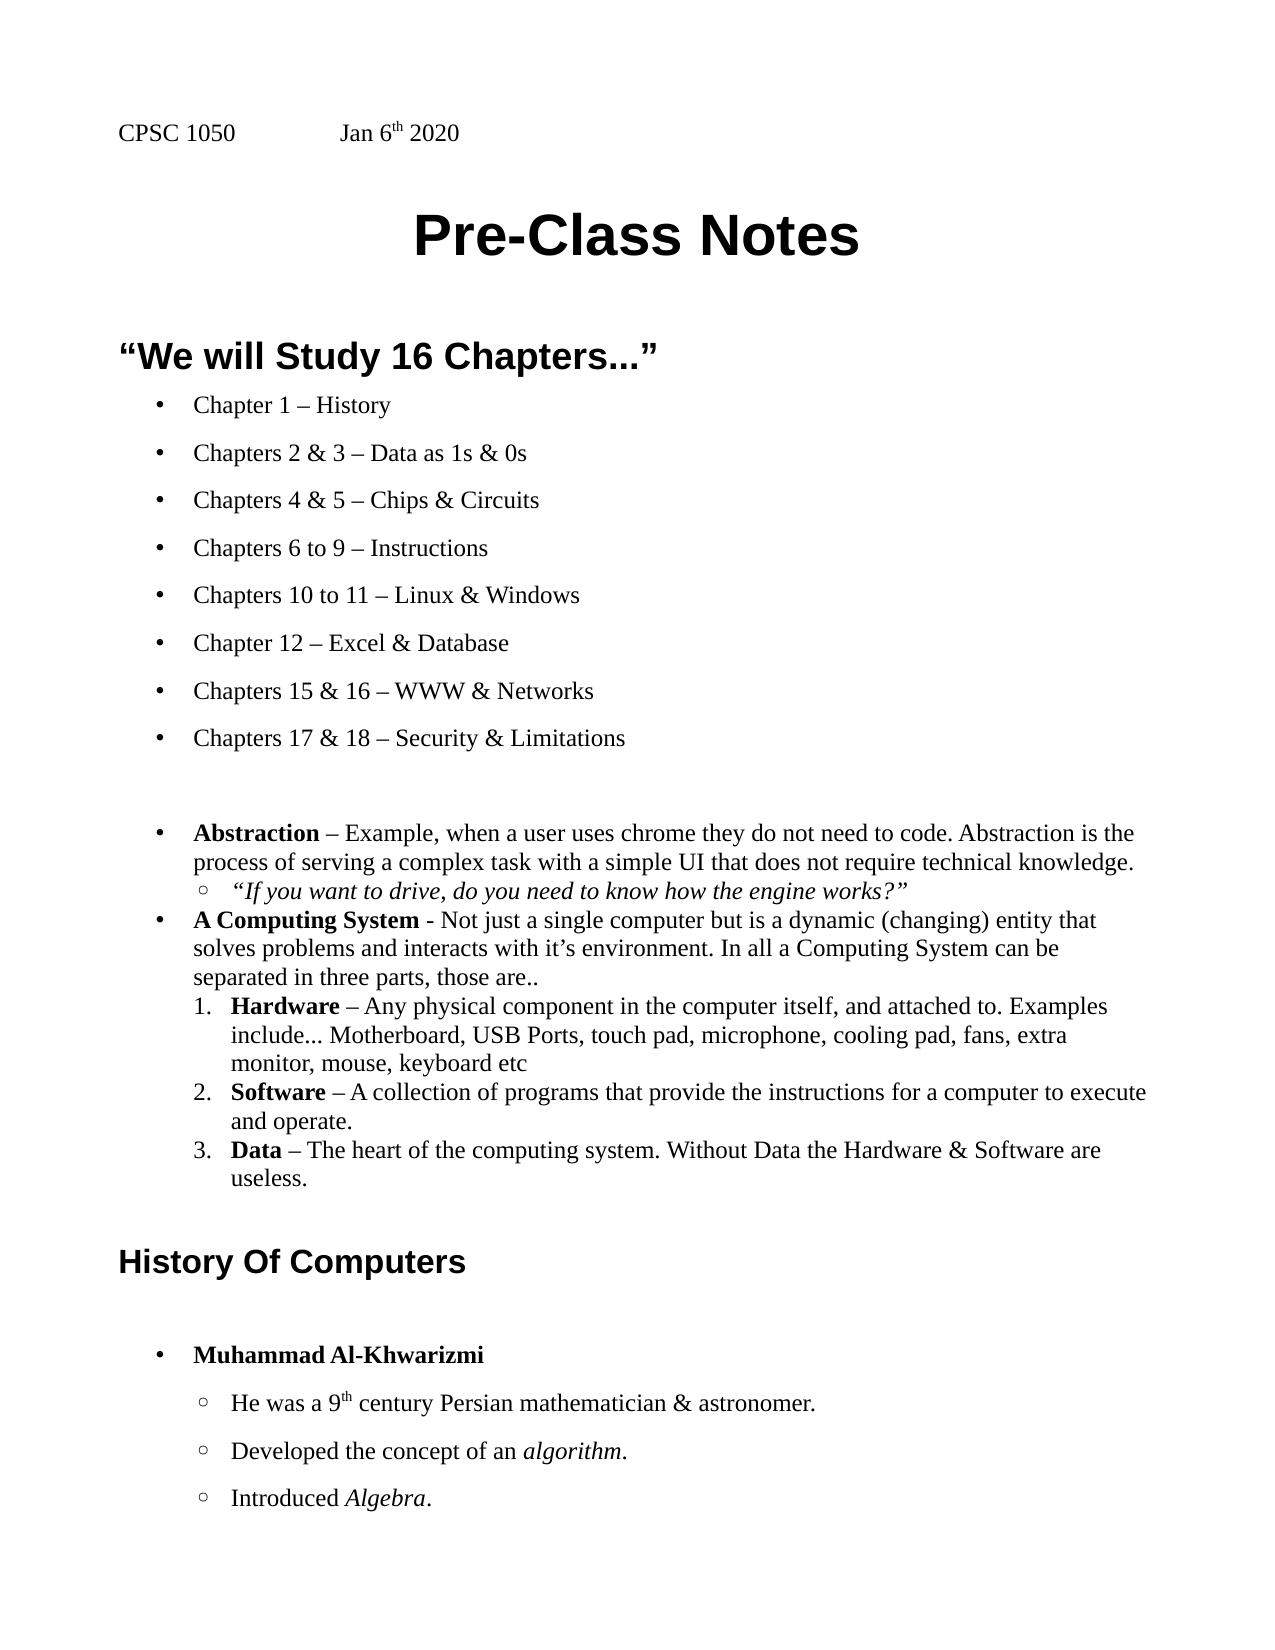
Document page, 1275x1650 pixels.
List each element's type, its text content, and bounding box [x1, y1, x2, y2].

list Developed the concept of an algorithm. [193, 1436, 1157, 1464]
list Chapters 2 & 3 – Data as 1s & 0s [156, 438, 1157, 466]
subtitle History Of Computers [118, 1242, 1157, 1281]
list Chapters 6 to 9 – Instructions [156, 533, 1157, 562]
list “If you want to drive, do you need to know how the engine works?” [193, 876, 1157, 905]
list Chapters 4 & 5 – Chips & Circuits [156, 485, 1157, 514]
text CPSC 1050 Jan 6th 2020 [118, 118, 1157, 147]
list Data – The heart of the computing system. Without Data the Hardware & Software are useless. [193, 1135, 1157, 1192]
list He was a 9th century Persian mathematician & astronomer. [193, 1388, 1157, 1417]
list Chapters 17 & 18 – Security & Limitations [156, 723, 1157, 752]
subtitle “We will Study 16 Chapters...” [118, 334, 1157, 378]
title Pre-Class Notes [118, 201, 1157, 268]
list Hardware – Any physical component in the computer itself, and attached to. Examples include... Motherboard, USB Ports, touch pad, microphone, cooling pad, fans, extra monitor, mouse, keyboard etc [193, 991, 1157, 1077]
list Chapters 15 & 16 – WWW & Networks [156, 676, 1157, 704]
list Software – A collection of programs that provide the instructions for a computer to execute and operate. [193, 1077, 1157, 1135]
list Chapter 12 – Excel & Database [156, 628, 1157, 657]
list Chapter 1 – History [156, 390, 1157, 419]
list Introduced Algebra. [193, 1483, 1157, 1512]
list Abstraction – Example, when a user uses chrome they do not need to code. Abstraction is the process of serving a complex task with a simple UI that does not require technical knowledge. [156, 818, 1157, 876]
list Chapters 10 to 11 – Linux & Windows [156, 581, 1157, 609]
list Muhammad Al-Khwarizmi [156, 1341, 1157, 1369]
list A Computing System - Not just a single computer but is a dynamic (changing) entity that solves problems and interacts with it’s environment. In all a Computing System can be separated in three parts, those are.. [156, 905, 1157, 991]
